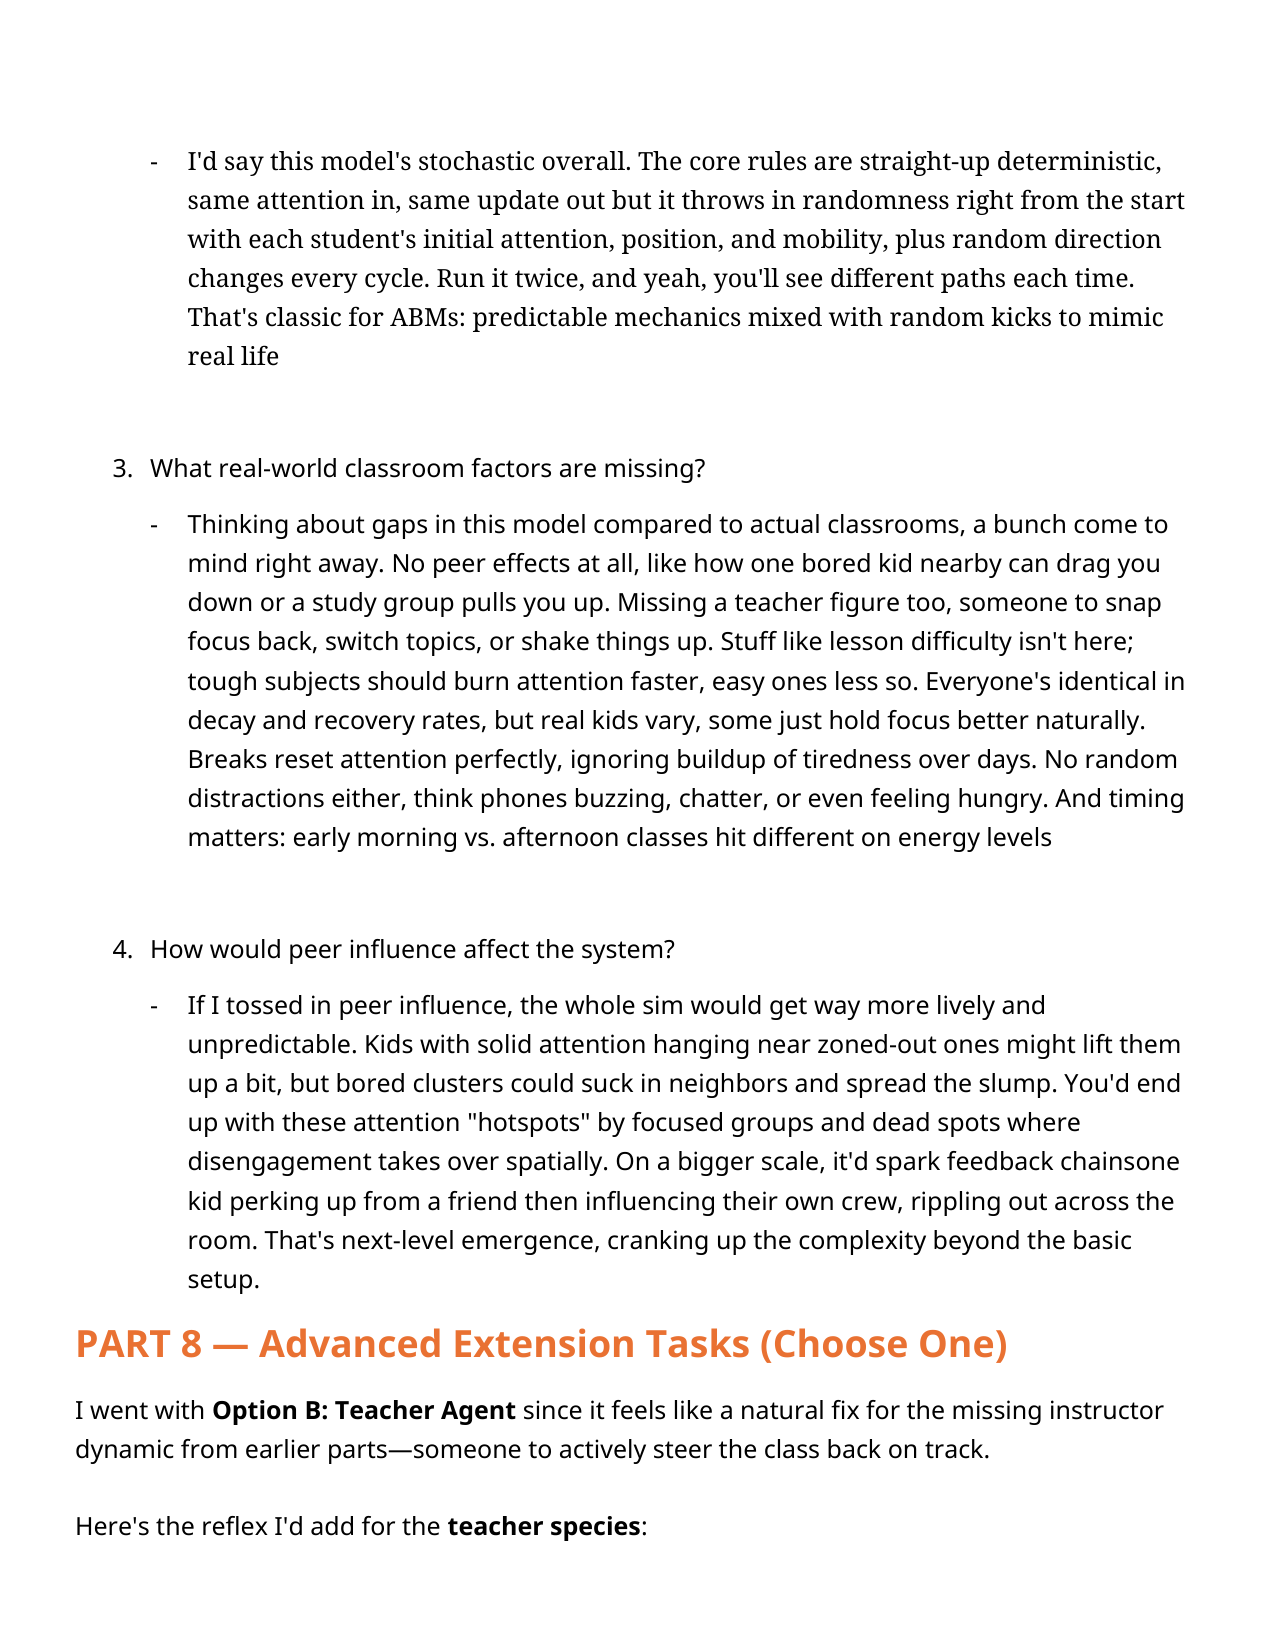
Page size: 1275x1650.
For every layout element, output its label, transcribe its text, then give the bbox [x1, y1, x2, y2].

list How would peer influence affect the system? [112, 931, 1200, 966]
text I went with Option B: Teacher Agent since it feels like a natural fix for the missing instructor dynamic from earlier parts—someone to actively steer the class back on track. [75, 1393, 1200, 1466]
list I'd say this model's stochastic overall. The core rules are straight-up deterministic, same attention in, same update out but it throws in randomness right from the start with each student's initial attention, position, and mobility, plus random direction changes every cycle. Run it twice, and yeah, you'll see different paths each time. That's classic for ABMs: predictable mechanics mixed with random kicks to mimic real life [150, 143, 1200, 373]
list Thinking about gaps in this model compared to actual classrooms, a bunch come to mind right away. No peer effects at all, like how one bored kid nearby can drag you down or a study group pulls you up. Missing a teacher figure too, someone to snap focus back, switch topics, or shake things up. Stuff like lesson difficulty isn't here; tough subjects should burn attention faster, easy ones less so. Everyone's identical in decay and recovery rates, but real kids vary, some just hold focus better naturally. Breaks reset attention perfectly, ignoring buildup of tiredness over days. No random distractions either, think phones buzzing, chatter, or even feeling hungry. And timing matters: early morning vs. afternoon classes hit different on energy levels [150, 506, 1200, 854]
text Here's the reflex I'd add for the teacher species: [75, 1509, 1200, 1543]
text PART 8 — Advanced Extension Tasks (Choose One) [75, 1317, 1200, 1368]
list If I tossed in peer influence, the whole sim would get way more lively and unpredictable. Kids with solid attention hanging near zoned-out ones might lift them up a bit, but bored clusters could suck in neighbors and spread the slump. You'd end up with these attention "hotspots" by focused groups and dead spots where disengagement takes over spatially. On a bigger scale, it'd spark feedback chainsone kid perking up from a friend then influencing their own crew, rippling out across the room. That's next-level emergence, cranking up the complexity beyond the basic setup. [150, 987, 1200, 1296]
list What real-world classroom factors are missing? [112, 451, 1200, 485]
